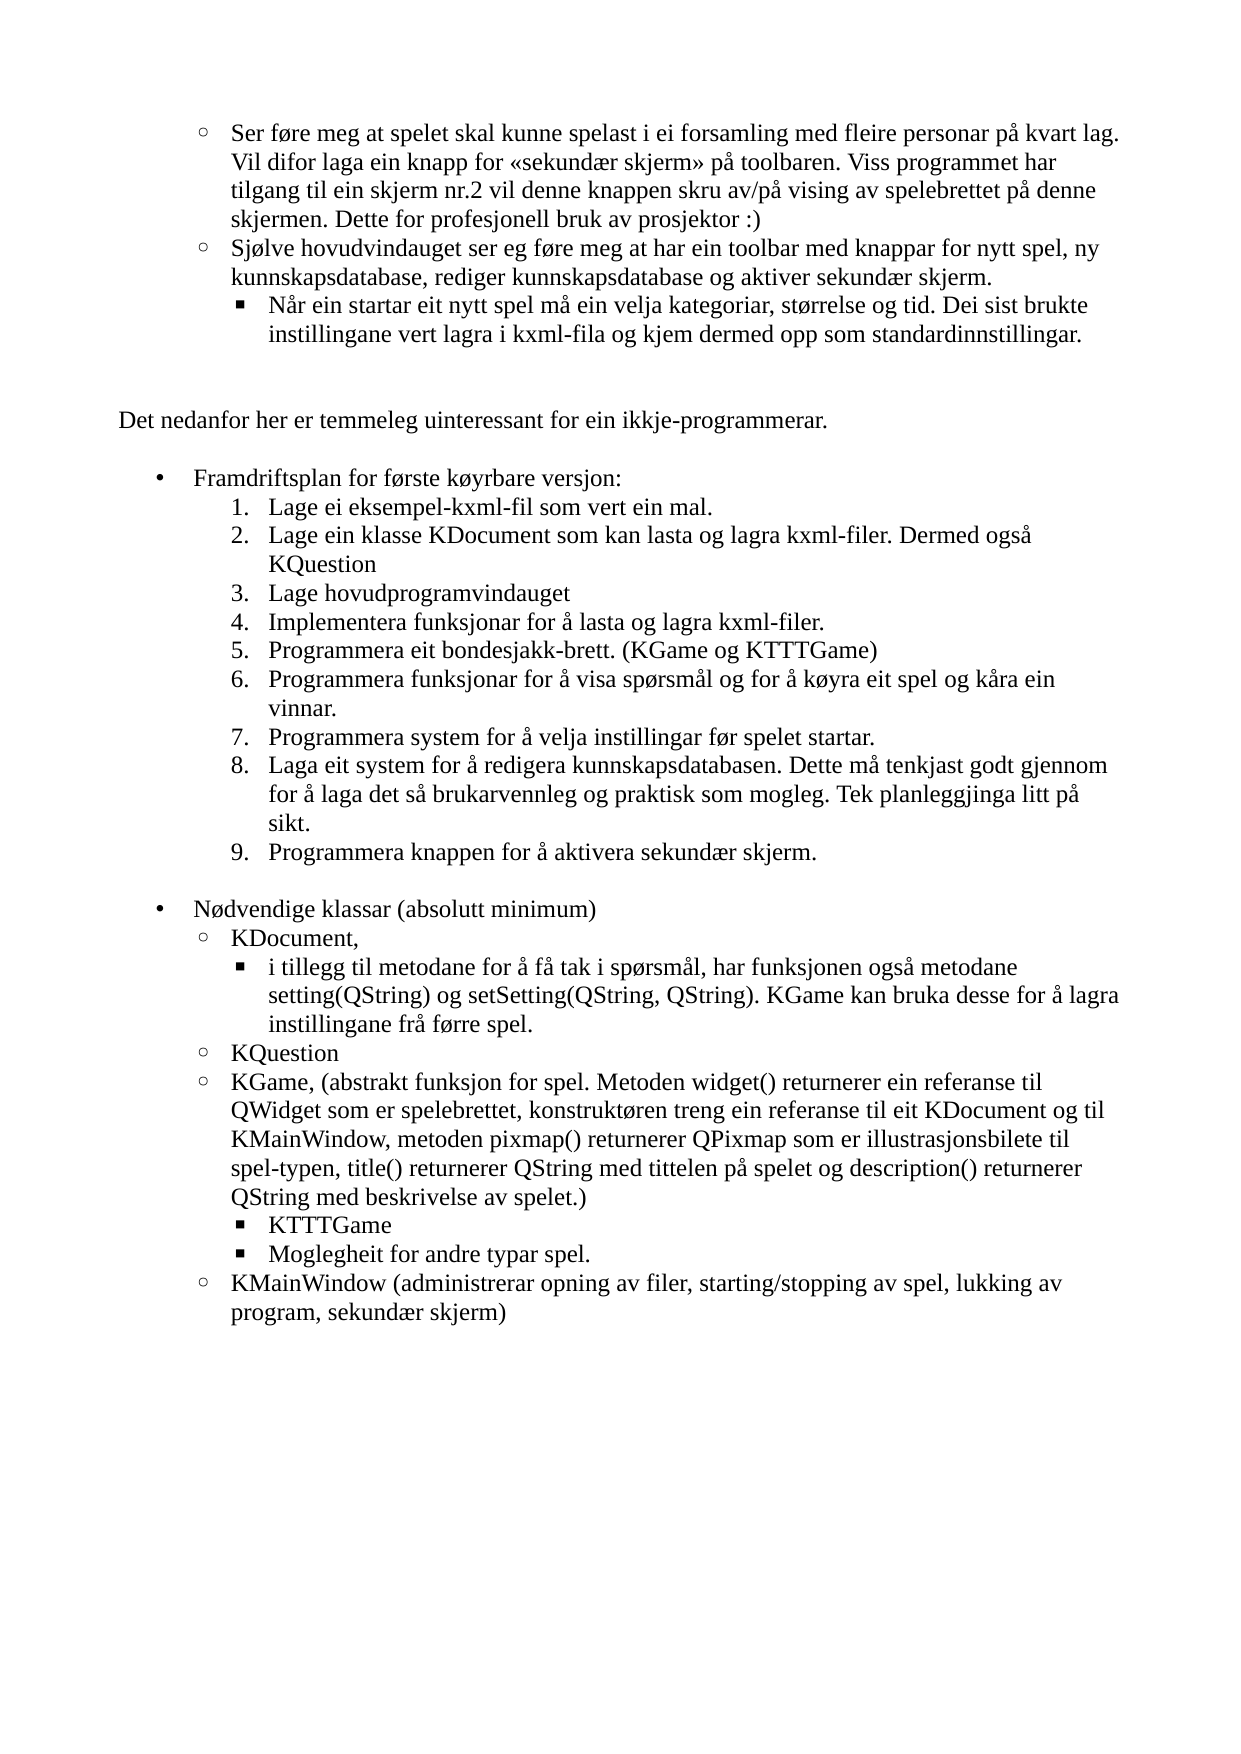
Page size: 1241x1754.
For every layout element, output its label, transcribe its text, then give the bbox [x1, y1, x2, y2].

list Programmera funksjonar for å visa spørsmål og for å køyra eit spel og kåra ein vinnar. [231, 664, 1122, 722]
list Lage hovudprogramvindauget [231, 578, 1122, 607]
list Nødvendige klassar (absolutt minimum) [156, 894, 1122, 923]
list KGame, (abstrakt funksjon for spel. Metoden widget() returnerer ein referanse til QWidget som er spelebrettet, konstruktøren treng ein referanse til eit KDocument og til KMainWindow, metoden pixmap() returnerer QPixmap som er illustrasjonsbilete til spel-typen, title() returnerer QString med tittelen på spelet og description() returnerer QString med beskrivelse av spelet.) [193, 1067, 1122, 1211]
list Moglegheit for andre typar spel. [231, 1239, 1122, 1268]
list Ser føre meg at spelet skal kunne spelast i ei forsamling med fleire personar på kvart lag. Vil difor laga ein knapp for «sekundær skjerm» på toolbaren. Viss programmet har tilgang til ein skjerm nr.2 vil denne knappen skru av/på vising av spelebrettet på denne skjermen. Dette for profesjonell bruk av prosjektor :) [193, 118, 1122, 233]
list Når ein startar eit nytt spel må ein velja kategoriar, størrelse og tid. Dei sist brukte instillingane vert lagra i kxml-fila og kjem dermed opp som standardinnstillingar. [231, 291, 1122, 348]
list KMainWindow (administrerar opning av filer, starting/stopping av spel, lukking av program, sekundær skjerm) [193, 1268, 1122, 1326]
list Lage ei eksempel-kxml-fil som vert ein mal. [231, 492, 1122, 521]
list i tillegg til metodane for å få tak i spørsmål, har funksjonen også metodane setting(QString) og setSetting(QString, QString). KGame kan bruka desse for å lagra instillingane frå førre spel. [231, 952, 1122, 1038]
list Sjølve hovudvindauget ser eg føre meg at har ein toolbar med knappar for nytt spel, ny kunnskapsdatabase, rediger kunnskapsdatabase og aktiver sekundær skjerm. [193, 233, 1122, 291]
list Framdriftsplan for første køyrbare versjon: [156, 463, 1122, 492]
list KTTTGame [231, 1211, 1122, 1239]
list Programmera system for å velja instillingar før spelet startar. [231, 722, 1122, 751]
list Implementera funksjonar for å lasta og lagra kxml-filer. [231, 607, 1122, 636]
text Det nedanfor her er temmeleg uinteressant for ein ikkje-programmerar. [118, 406, 1122, 434]
list KQuestion [193, 1038, 1122, 1067]
list Laga eit system for å redigera kunnskapsdatabasen. Dette må tenkjast godt gjennom for å laga det så brukarvennleg og praktisk som mogleg. Tek planleggjinga litt på sikt. [231, 751, 1122, 837]
list Programmera knappen for å aktivera sekundær skjerm. [231, 837, 1122, 866]
list KDocument, [193, 923, 1122, 952]
list Programmera eit bondesjakk-brett. (KGame og KTTTGame) [231, 636, 1122, 664]
list Lage ein klasse KDocument som kan lasta og lagra kxml-filer. Dermed også KQuestion [231, 521, 1122, 578]
